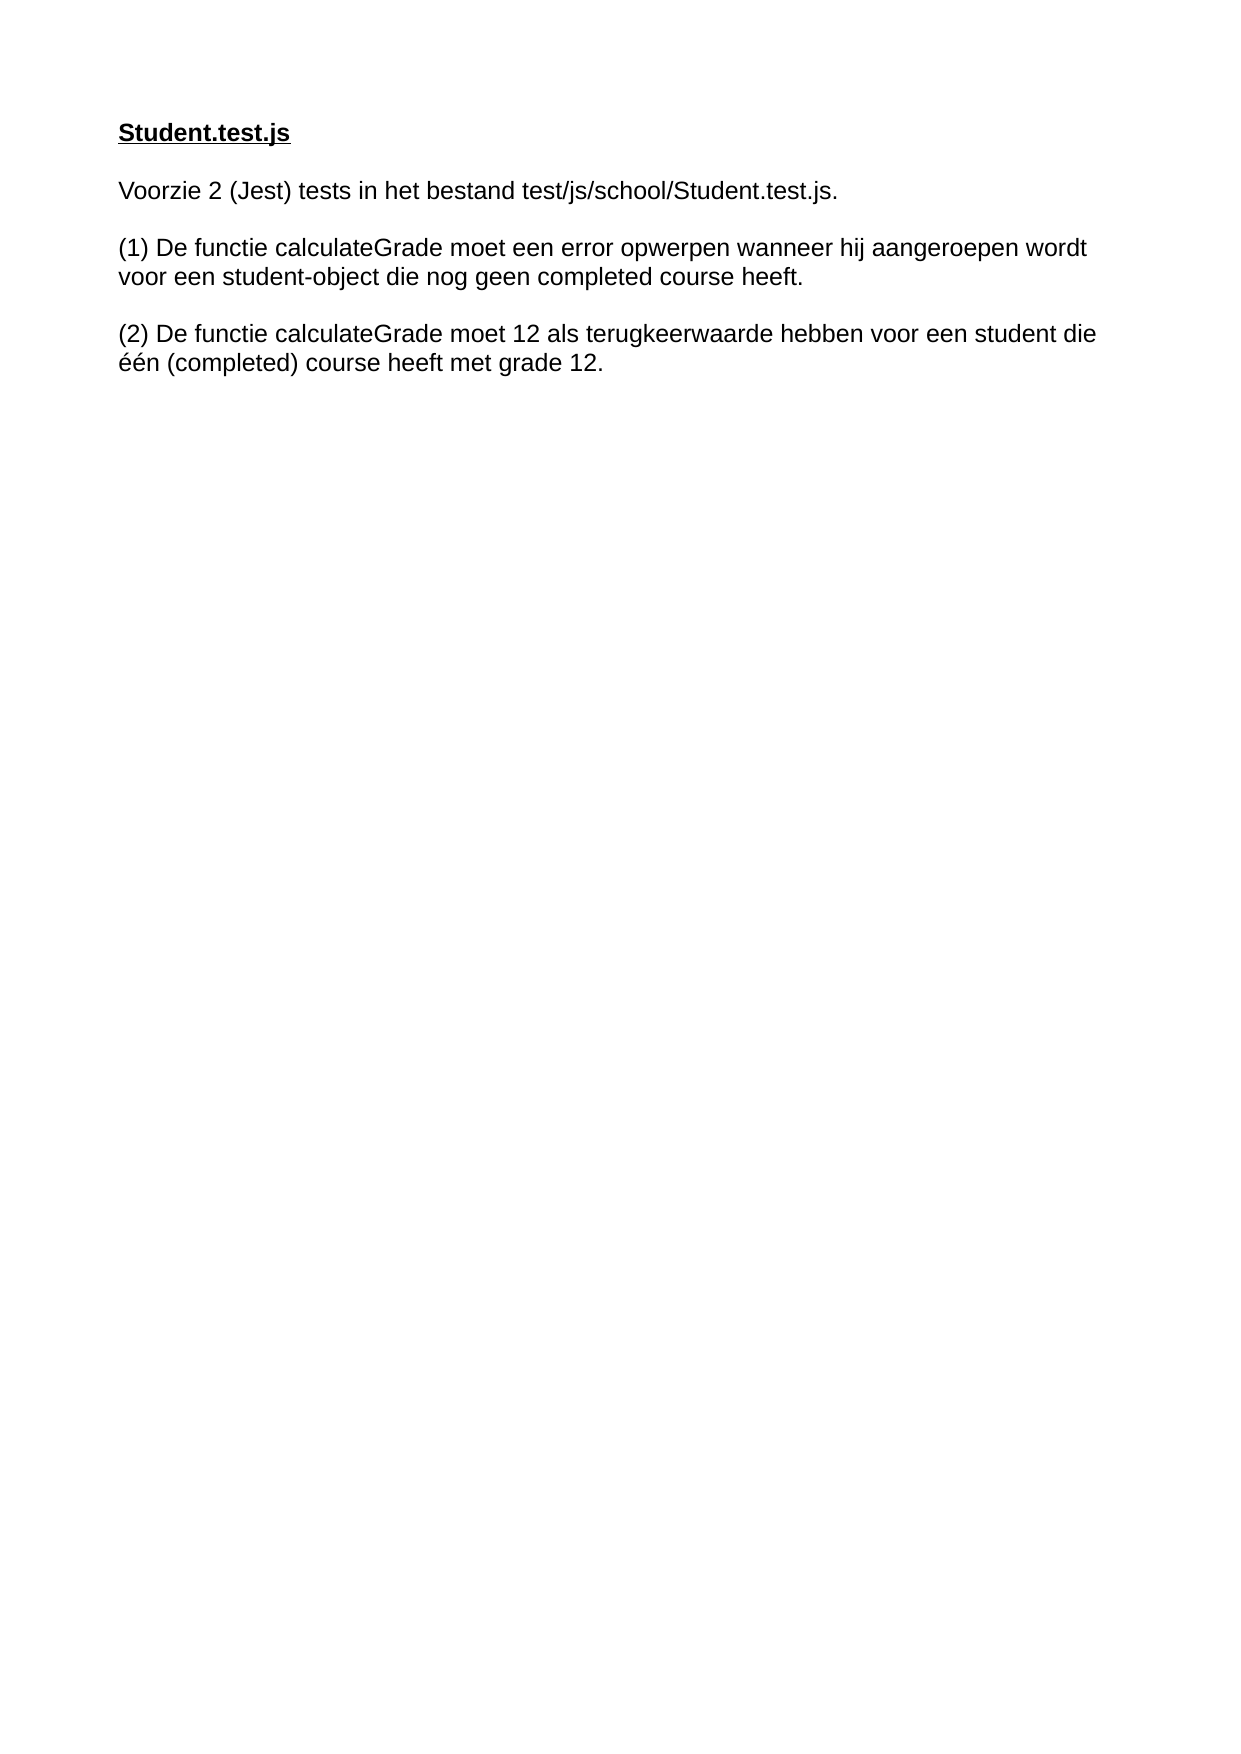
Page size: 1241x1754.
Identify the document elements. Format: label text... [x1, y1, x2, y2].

text (2) De functie calculateGrade moet 12 als terugkeerwaarde hebben voor een student die één (completed) course heeft met grade 12. [118, 319, 1122, 377]
text (1) De functie calculateGrade moet een error opwerpen wanneer hij aangeroepen wordt voor een student-object die nog geen completed course heeft. [118, 233, 1122, 291]
text Voorzie 2 (Jest) tests in het bestand test/js/school/Student.test.js. [118, 176, 1122, 204]
text Student.test.js [118, 118, 1122, 147]
